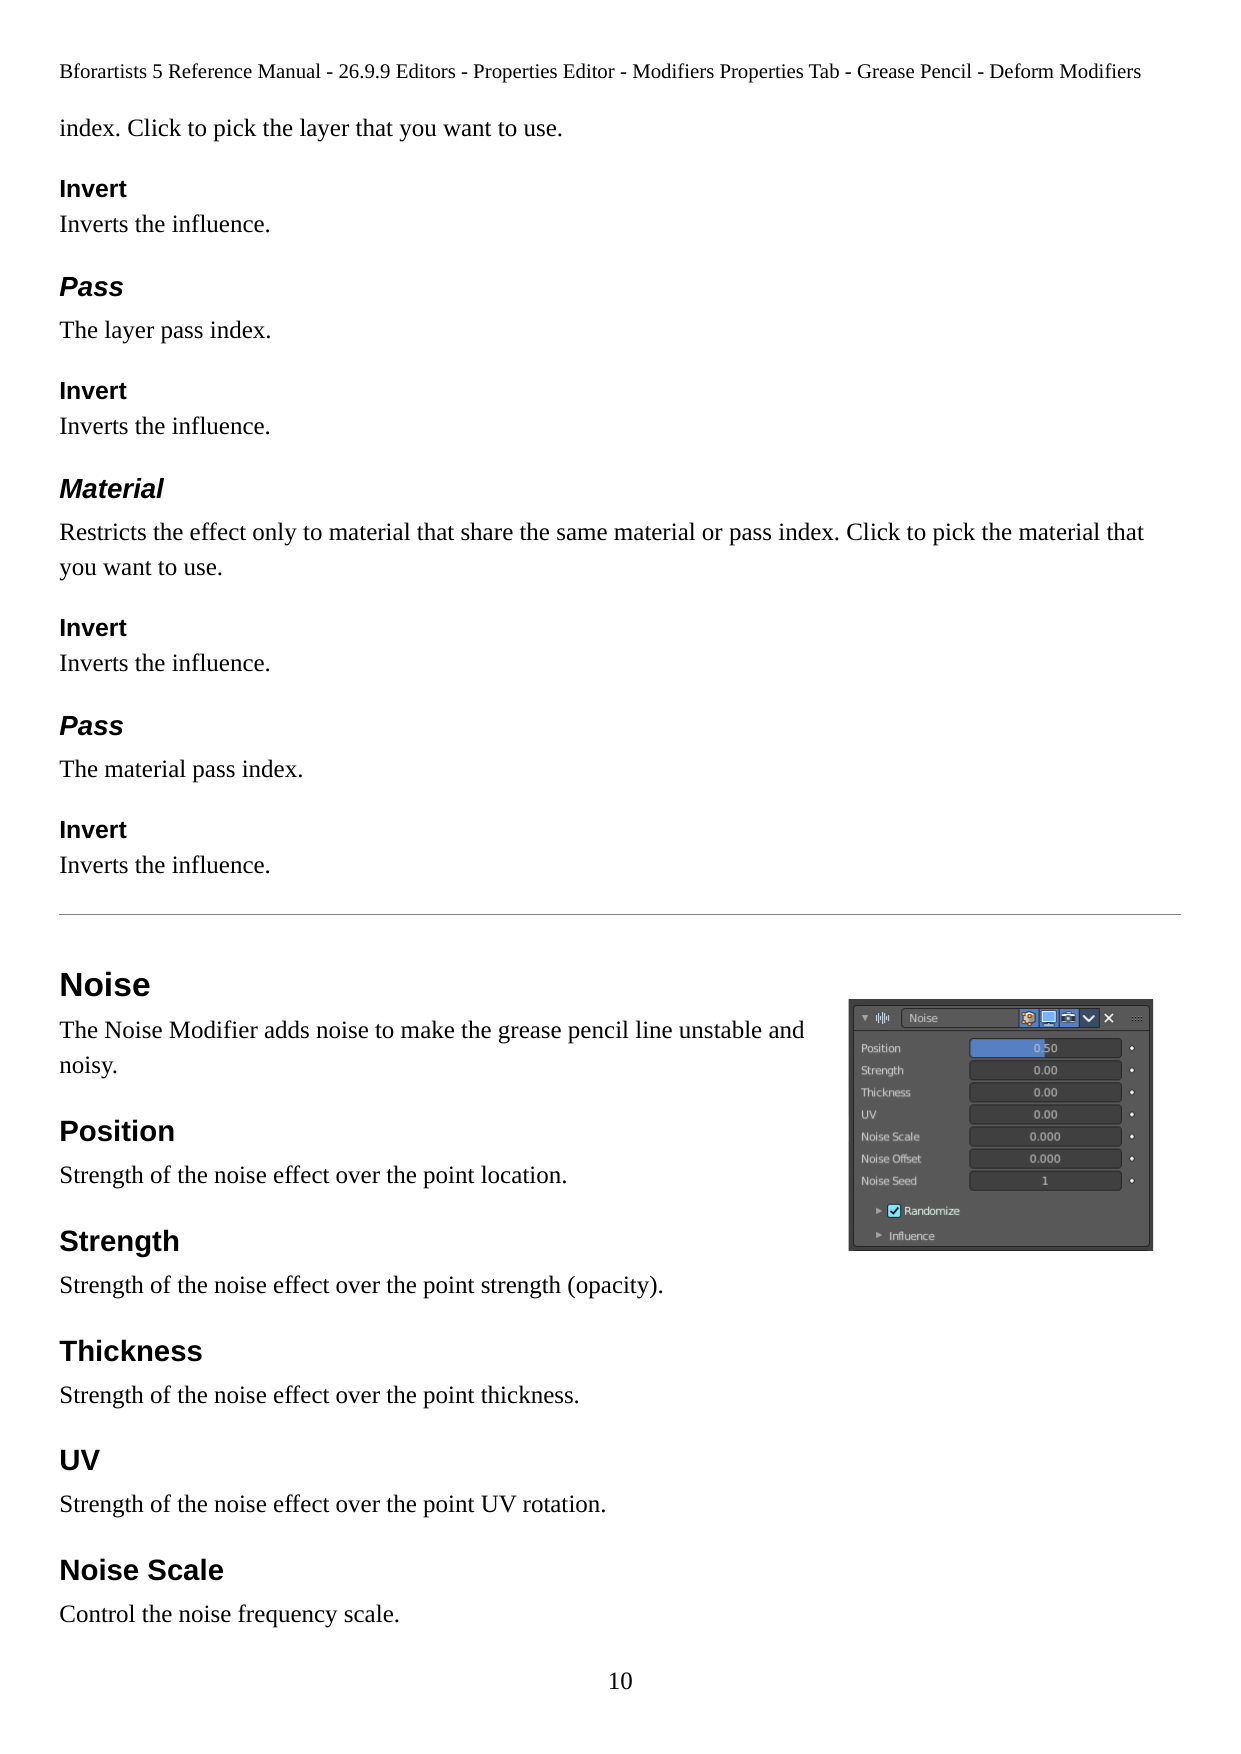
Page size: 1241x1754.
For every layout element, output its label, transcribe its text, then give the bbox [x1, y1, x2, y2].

subtitle Position [59, 1114, 848, 1147]
text Inverts the influence. [59, 850, 1181, 879]
text Strength of the noise effect over the point thickness. [59, 1380, 1181, 1408]
subtitle Material [59, 473, 1181, 505]
subtitle Noise [59, 964, 1181, 1003]
subtitle [1154, 1114, 1181, 1147]
picture [848, 999, 1154, 1251]
text Strength of the noise effect over the point strength (opacity). [59, 1270, 1181, 1298]
text Strength of the noise effect over the point location. [59, 1160, 848, 1189]
text index. Click to pick the layer that you want to use. [59, 113, 1181, 141]
subtitle Thickness [59, 1333, 1181, 1367]
text Inverts the influence. [59, 209, 1181, 238]
text Inverts the influence. [59, 648, 1181, 677]
text [1154, 1016, 1181, 1079]
subtitle Invert [59, 376, 1181, 405]
text Restricts the effect only to material that share the same material or pass index. Click to pick the material that you want to use. [59, 517, 1181, 580]
subtitle Pass [59, 709, 1181, 741]
text Control the noise frequency scale. [59, 1599, 1181, 1628]
text The layer pass index. [59, 315, 1181, 344]
subtitle Invert [59, 816, 1181, 844]
text Inverts the influence. [59, 411, 1181, 440]
subtitle Invert [59, 174, 1181, 203]
text Strength of the noise effect over the point UV rotation. [59, 1489, 1181, 1518]
subtitle Invert [59, 613, 1181, 642]
subtitle Strength [59, 1223, 1181, 1257]
text The Noise Modifier adds noise to make the grease pencil line unstable and noisy. [59, 1016, 848, 1079]
text The material pass index. [59, 754, 1181, 783]
subtitle UV [59, 1443, 1181, 1477]
subtitle Pass [59, 271, 1181, 302]
subtitle Noise Scale [59, 1553, 1181, 1587]
